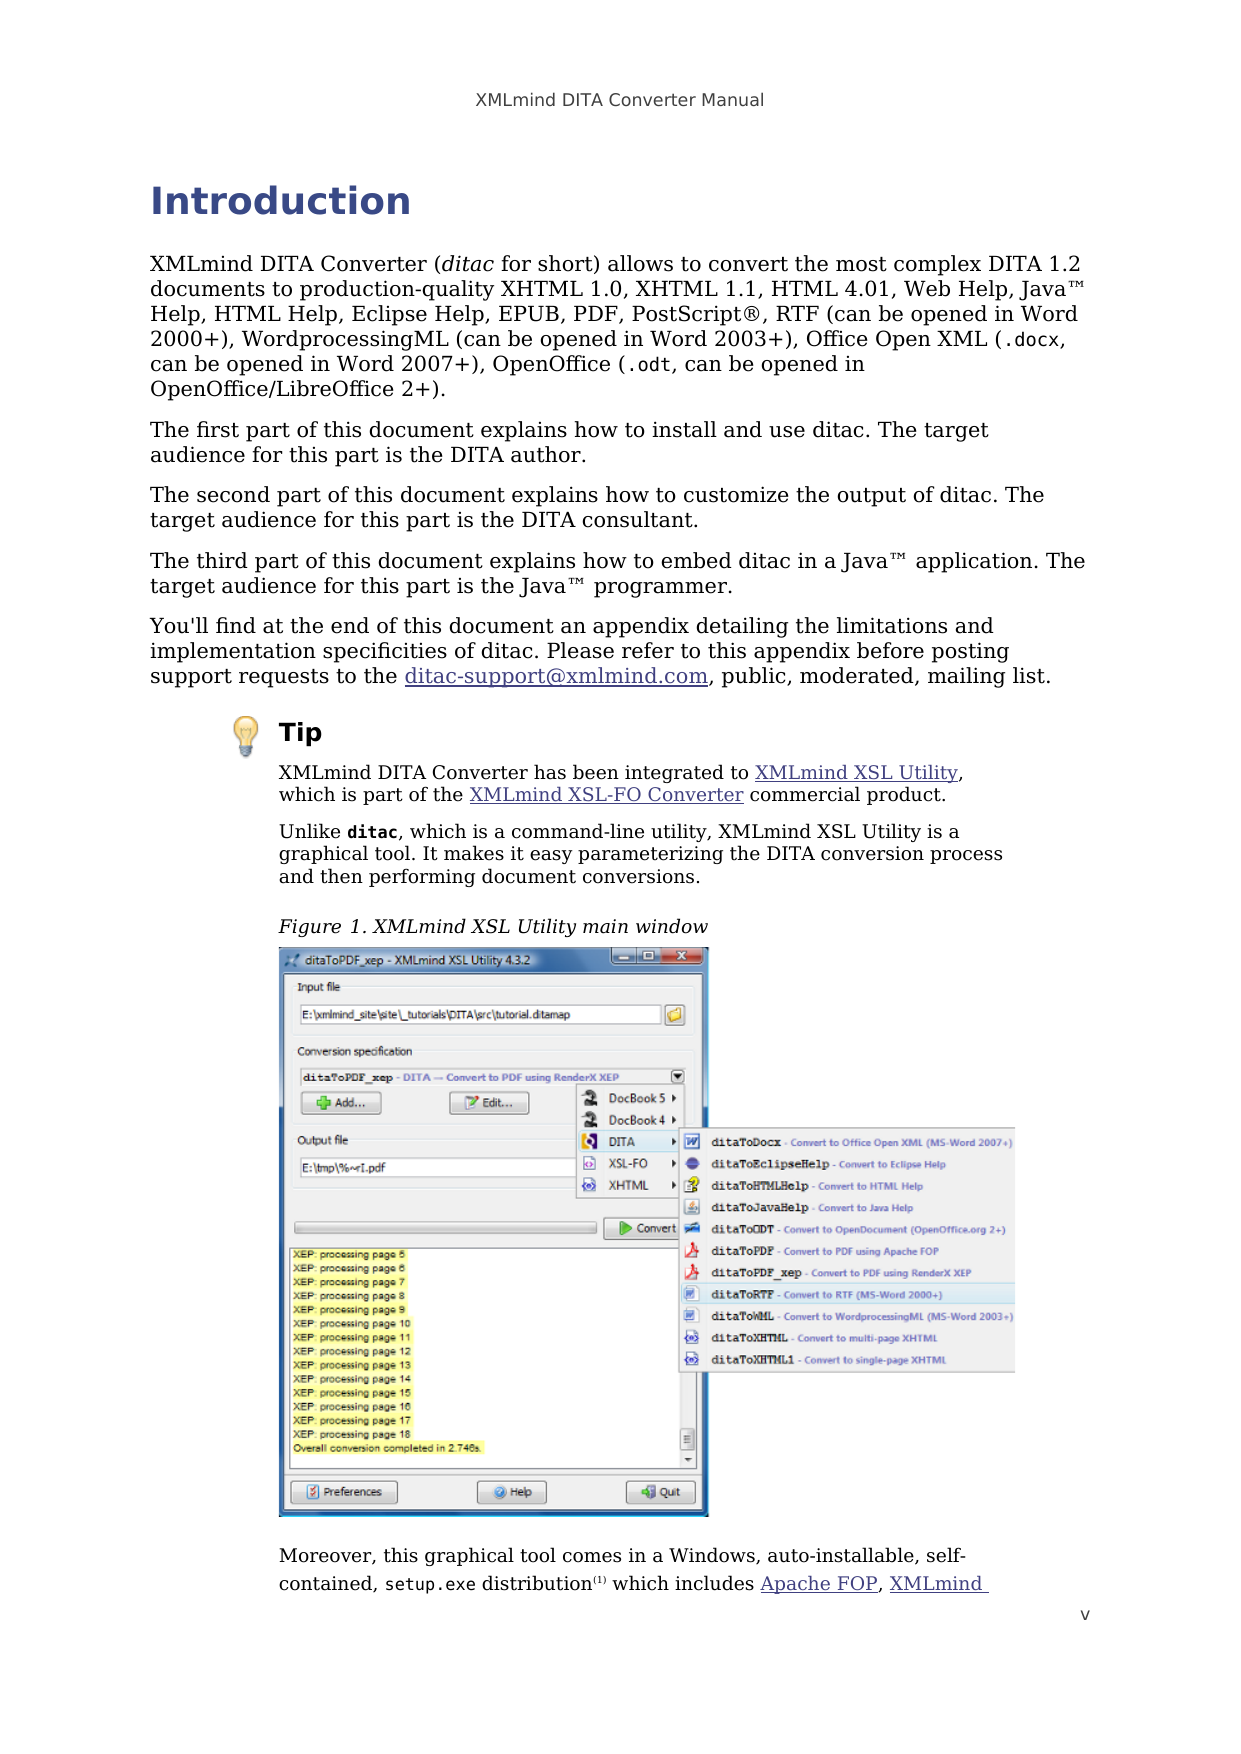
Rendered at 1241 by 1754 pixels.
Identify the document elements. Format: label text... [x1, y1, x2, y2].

text You'll find at the end of this document an appendix detailing the limitations and implementation specificities of ditac. Please refer to this appendix before posting support requests to the ditac-support@xmlmind.com, public, moderated, mailing list. [150, 614, 1090, 689]
table_header Moreover, this graphical tool comes in a Windows, auto-installable, self-contained, setup.exe distribution(1) which includes Apache FOP, XMLmind [279, 1517, 1015, 1596]
picture [278, 947, 1016, 1517]
subtitle Introduction [150, 178, 1090, 223]
text The second part of this document explains how to customize the output of ditac. The target audience for this part is the DITA consultant. [150, 482, 1090, 532]
table_header [225, 717, 279, 1596]
text The first part of this document explains how to install and use ditac. The target audience for this part is the DITA author. [150, 417, 1090, 467]
picture [225, 716, 267, 759]
text XMLmind DITA Converter (ditac for short) allows to convert the most complex DITA 1.2 documents to production-quality XHTML 1.0, XHTML 1.1, HTML 4.01, Web Help, Java™ Help, HTML Help, Eclipse Help, EPUB, PDF, PostScript®, RTF (can be opened in Word 2000+), WordprocessingML (can be opened in Word 2003+), Office Open XML (.docx, can be opened in Word 2007+), OpenOffice (.odt, can be opened in OpenOffice/LibreOffice 2+). [150, 251, 1090, 401]
text The third part of this document explains how to embed ditac in a Java™ application. The target audience for this part is the Java™ programmer. [150, 548, 1090, 598]
table_header Tip XMLmind DITA Converter has been integrated to XMLmind XSL Utility, which is part of the XMLmind XSL-FO Converter commercial product. Unlike ditac, which is a command-line utility, XMLmind XSL Utility is a graphical tool. It makes it easy parameterizing the DITA conversion process and then performing document conversions. Figure 1. XMLmind XSL Utility main window [279, 717, 1015, 947]
